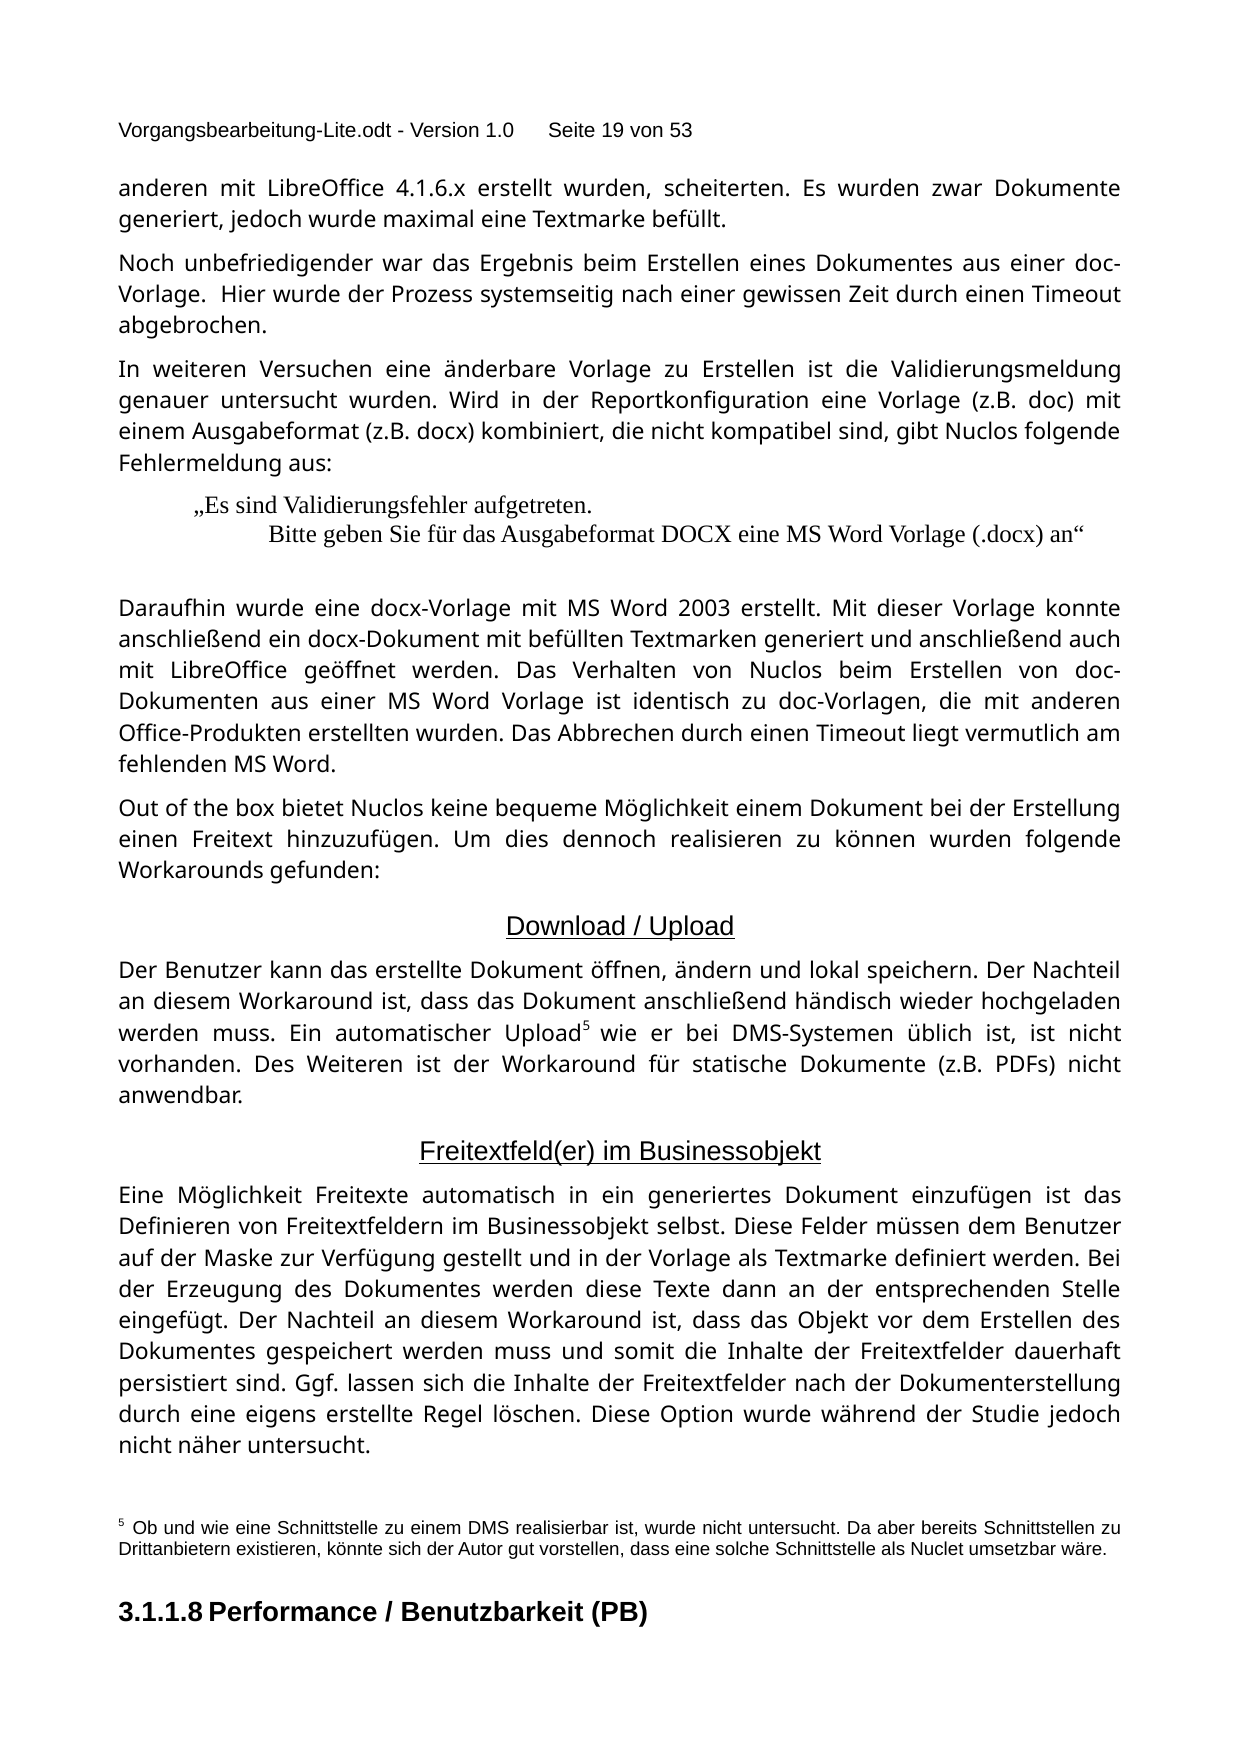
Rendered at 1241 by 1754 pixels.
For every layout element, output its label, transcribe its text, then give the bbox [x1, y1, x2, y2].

text In weiteren Versuchen eine änderbare Vorlage zu Erstellen ist die Validierungsmeldung genauer untersucht wurden. Wird in der Reportkonfiguration eine Vorlage (z.B. doc) mit einem Ausgabeformat (z.B. docx) kombiniert, die nicht kompatibel sind, gibt Nuclos folgende Fehlermeldung aus: [118, 353, 1122, 478]
text 5 Ob und wie eine Schnittstelle zu einem DMS realisierbar ist, wurde nicht untersucht. Da aber bereits Schnittstellen zu Drittanbietern existieren, könnte sich der Autor gut vorstellen, dass eine solche Schnittstelle als Nuclet umsetzbar wäre. [118, 1517, 1122, 1560]
text Freitextfeld(er) im Businessobjekt [118, 1135, 1122, 1167]
text Out of the box bietet Nuclos keine bequeme Möglichkeit einem Dokument bei der Erstellung einen Freitext hinzuzufügen. Um dies dennoch realisieren zu können wurden folgende Workarounds gefunden: [118, 792, 1122, 885]
text Download / Upload [118, 910, 1122, 942]
text Eine Möglichkeit Freitexte automatisch in ein generiertes Dokument einzufügen ist das Definieren von Freitextfeldern im Businessobjekt selbst. Diese Felder müssen dem Benutzer auf der Maske zur Verfügung gestellt und in der Vorlage als Textmarke definiert werden. Bei der Erzeugung des Dokumentes werden diese Texte dann an der entsprechenden Stelle eingefügt. Der Nachteil an diesem Workaround ist, dass das Objekt vor dem Erstellen des Dokumentes gespeichert werden muss und somit die Inhalte der Freitextfelder dauerhaft persistiert sind. Ggf. lassen sich die Inhalte der Freitextfelder nach der Dokumenterstellung durch eine eigens erstellte Regel löschen. Diese Option wurde während der Studie jedoch nicht näher untersucht. [118, 1179, 1122, 1460]
text Bitte geben Sie für das Ausgabeformat DOCX eine MS Word Vorlage (.docx) an“ [118, 519, 1122, 548]
text Noch unbefriedigender war das Ergebnis beim Erstellen eines Dokumentes aus einer doc-Vorlage. Hier wurde der Prozess systemseitig nach einer gewissen Zeit durch einen Timeout abgebrochen. [118, 247, 1122, 340]
subtitle Performance / Benutzbarkeit (PB) [118, 1595, 1122, 1627]
text Daraufhin wurde eine docx-Vorlage mit MS Word 2003 erstellt. Mit dieser Vorlage konnte anschließend ein docx-Dokument mit befüllten Textmarken generiert und anschließend auch mit LibreOffice geöffnet werden. Das Verhalten von Nuclos beim Erstellen von doc-Dokumenten aus einer MS Word Vorlage ist identisch zu doc-Vorlagen, die mit anderen Office-Produkten erstellten wurden. Das Abbrechen durch einen Timeout liegt vermutlich am fehlenden MS Word. [118, 592, 1122, 779]
text Der Benutzer kann das erstellte Dokument öffnen, ändern und lokal speichern. Der Nachteil an diesem Workaround ist, dass das Dokument anschließend händisch wieder hochgeladen werden muss. Ein automatischer Upload5 wie er bei DMS-Systemen üblich ist, ist nicht vorhanden. Des Weiteren ist der Workaround für statische Dokumente (z.B. PDFs) nicht anwendbar. [118, 954, 1122, 1110]
text anderen mit LibreOffice 4.1.6.x erstellt wurden, scheiterten. Es wurden zwar Dokumente generiert, jedoch wurde maximal eine Textmarke befüllt. [118, 172, 1122, 234]
text „Es sind Validierungsfehler aufgetreten. [118, 490, 1122, 519]
